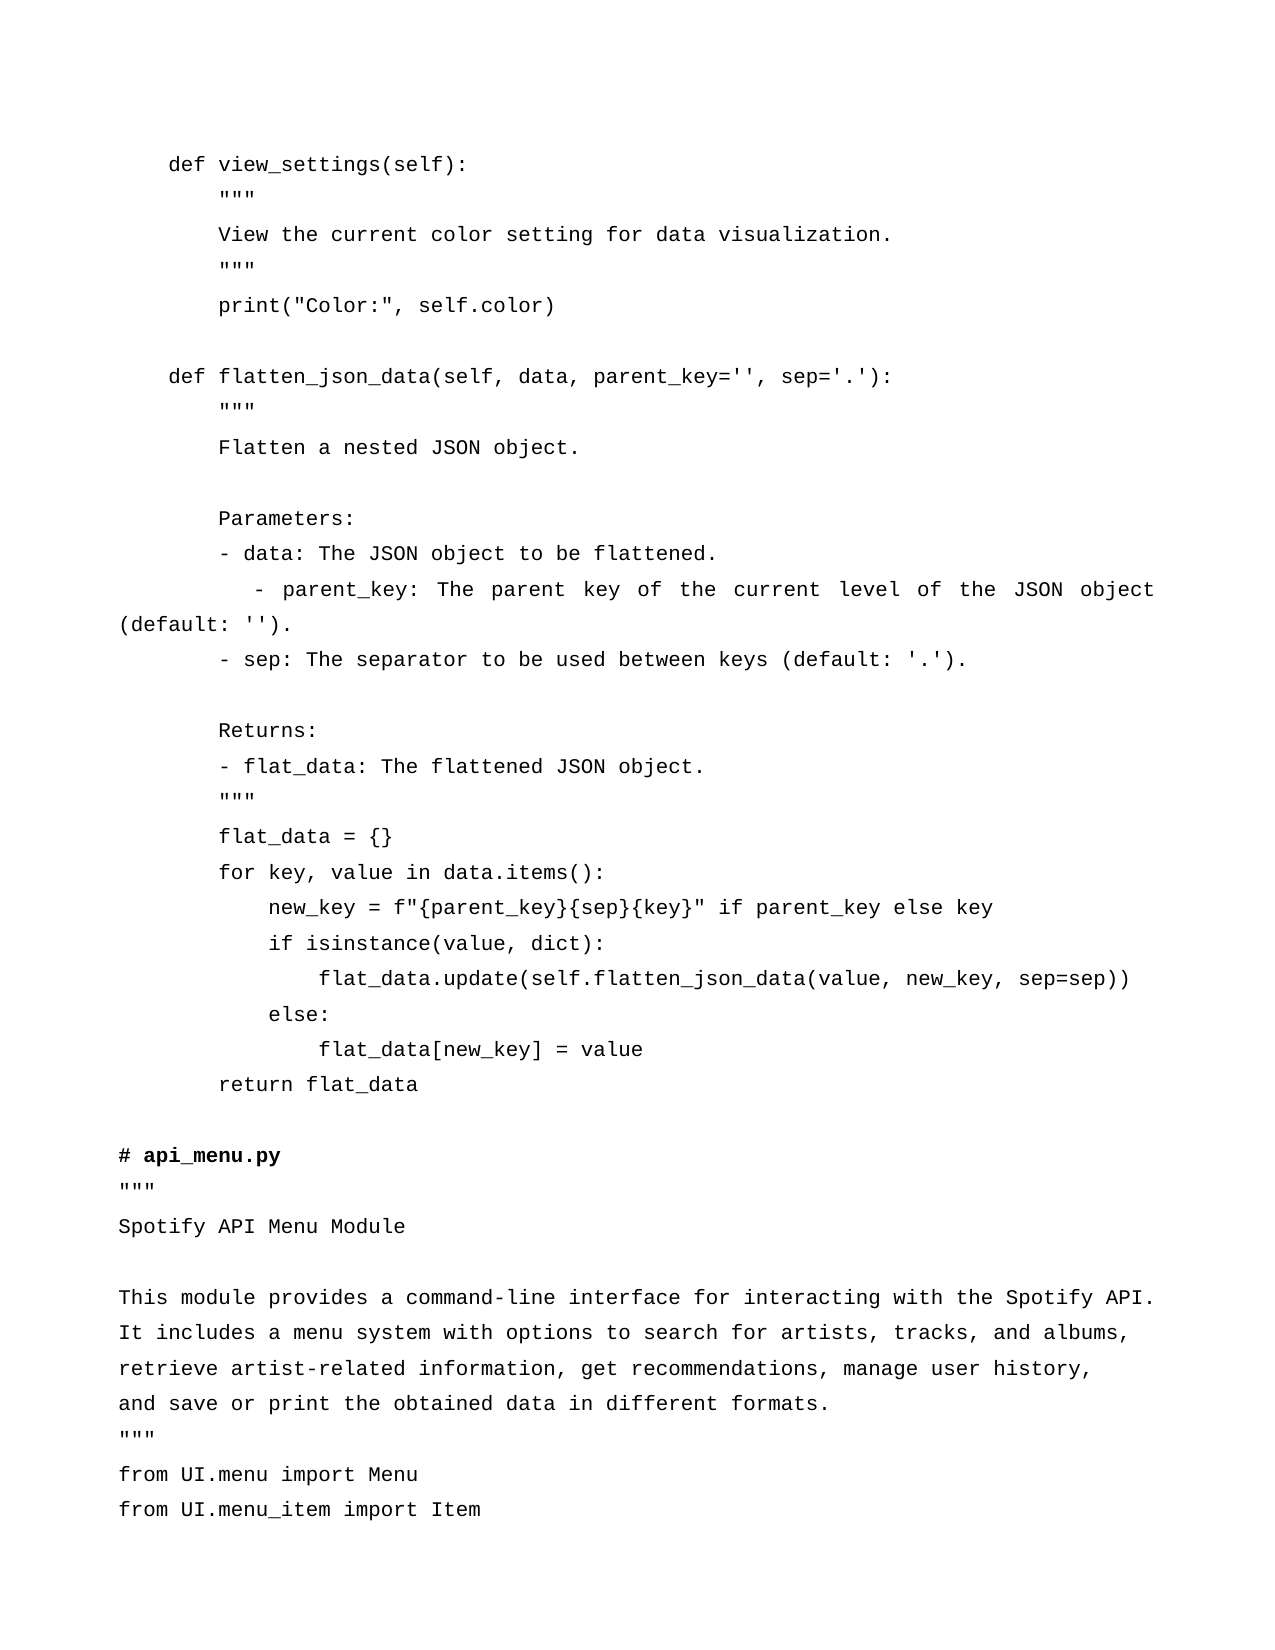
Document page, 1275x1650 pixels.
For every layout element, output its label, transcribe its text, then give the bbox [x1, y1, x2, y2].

text flat_data = {} [118, 826, 1157, 850]
text - flat_data: The flattened JSON object. [118, 756, 1157, 779]
text def view_settings(self): [118, 153, 1157, 177]
text flat_data[new_key] = value [118, 1039, 1157, 1063]
text - parent_key: The parent key of the current level of the JSON object (default: ''). [118, 578, 1157, 638]
text """ [118, 1428, 1157, 1452]
text # api_menu.py [118, 1145, 1157, 1169]
text retrieve artist-related information, get recommendations, manage user history, [118, 1358, 1157, 1381]
text Parameters: [118, 508, 1157, 531]
text and save or print the obtained data in different formats. [118, 1393, 1157, 1417]
text """ [118, 791, 1157, 815]
text flat_data.update(self.flatten_json_data(value, new_key, sep=sep)) [118, 968, 1157, 992]
text """ [118, 401, 1157, 425]
text Flatten a nested JSON object. [118, 437, 1157, 461]
text print("Color:", self.color) [118, 295, 1157, 319]
text - data: The JSON object to be flattened. [118, 543, 1157, 567]
text """ [118, 1181, 1157, 1204]
text from UI.menu import Menu [118, 1464, 1157, 1488]
text - sep: The separator to be used between keys (default: '.'). [118, 649, 1157, 673]
text Spotify API Menu Module [118, 1216, 1157, 1240]
text It includes a menu system with options to search for artists, tracks, and albums, [118, 1322, 1157, 1346]
text new_key = f"{parent_key}{sep}{key}" if parent_key else key [118, 897, 1157, 921]
text return flat_data [118, 1074, 1157, 1098]
text View the current color setting for data visualization. [118, 224, 1157, 248]
text for key, value in data.items(): [118, 862, 1157, 886]
text """ [118, 260, 1157, 283]
text else: [118, 1003, 1157, 1027]
text from UI.menu_item import Item [118, 1499, 1157, 1523]
text This module provides a command-line interface for interacting with the Spotify API. [118, 1287, 1157, 1311]
text """ [118, 189, 1157, 213]
text Returns: [118, 720, 1157, 744]
text if isinstance(value, dict): [118, 933, 1157, 956]
text def flatten_json_data(self, data, parent_key='', sep='.'): [118, 366, 1157, 390]
